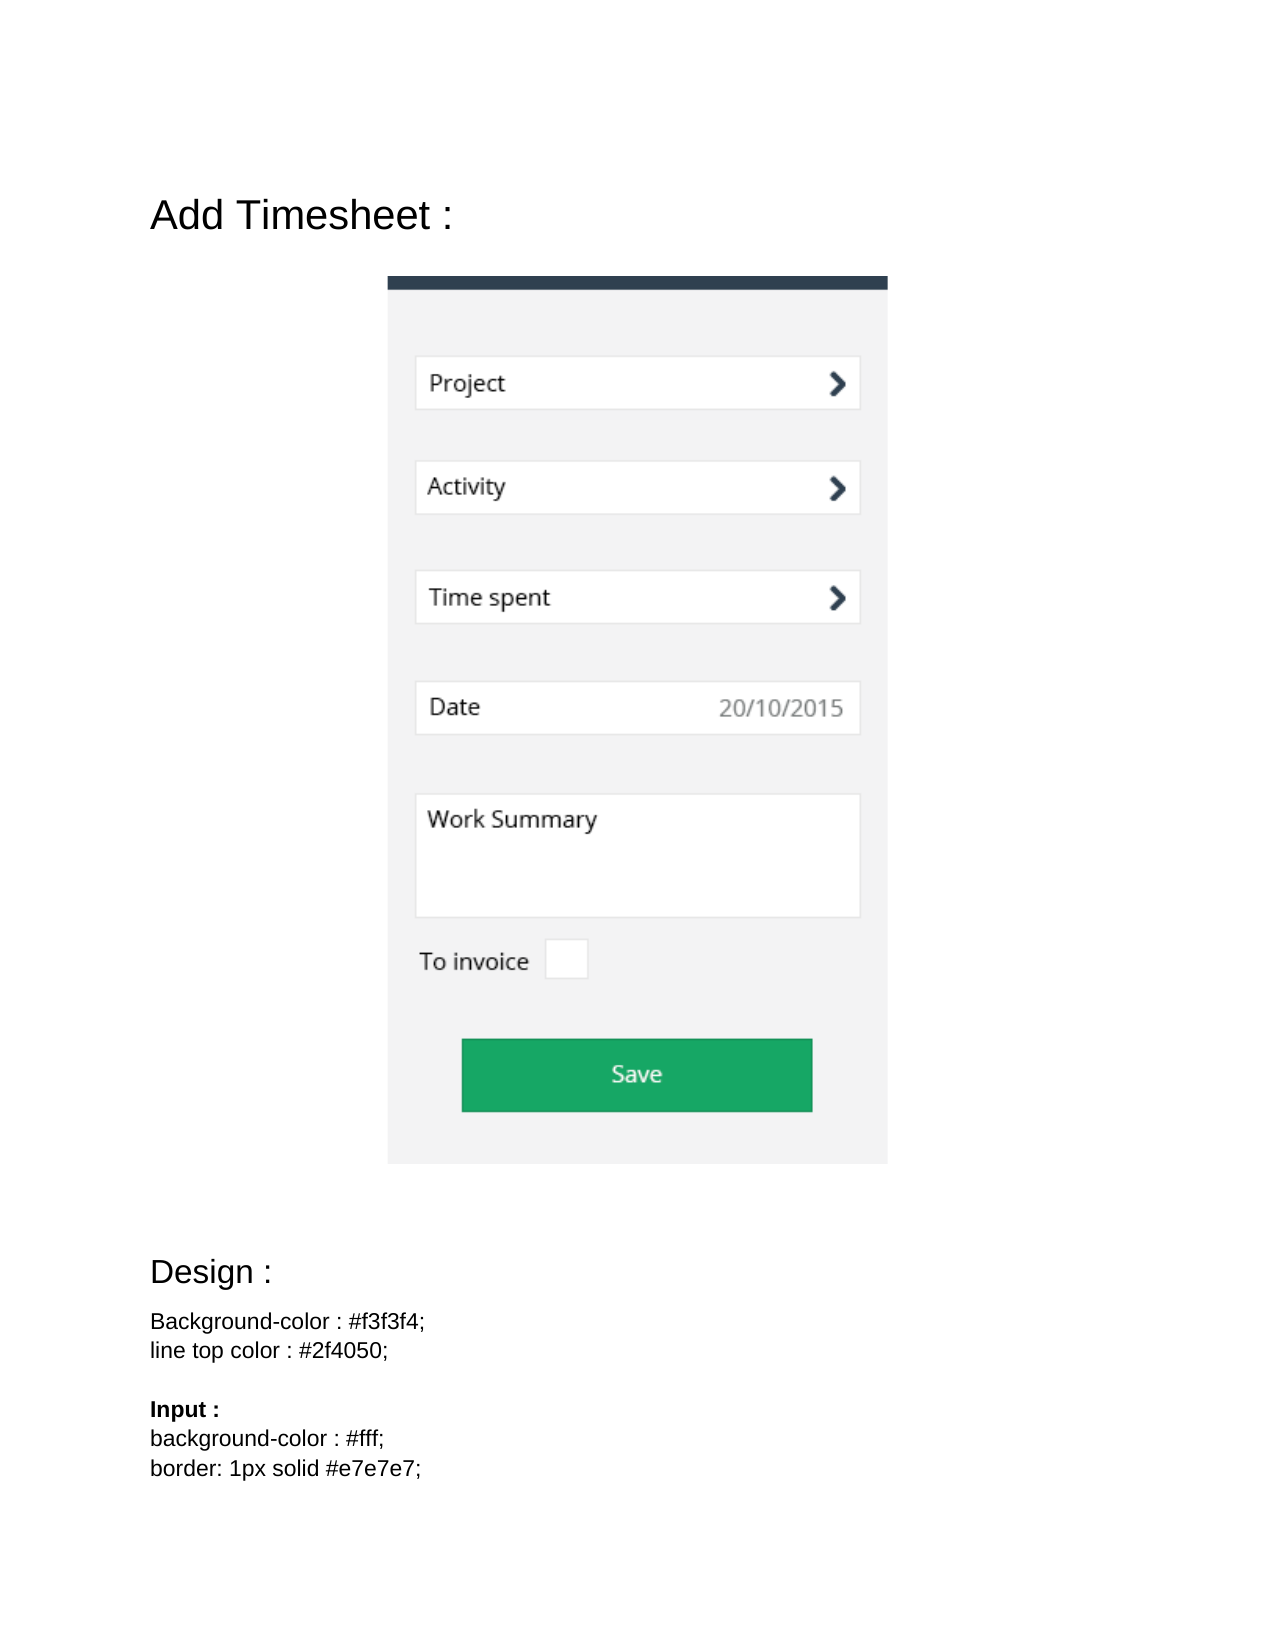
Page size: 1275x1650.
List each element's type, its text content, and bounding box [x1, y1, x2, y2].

text line top color : #2f4050; [150, 1338, 1125, 1364]
picture [387, 276, 888, 1164]
text Input : [150, 1397, 1125, 1422]
text background-color : #fff; [150, 1426, 1125, 1452]
text Background-color : #f3f3f4; [150, 1309, 1125, 1334]
subtitle Design : [150, 1253, 1125, 1291]
subtitle Add Timesheet : [150, 192, 1125, 238]
text border: 1px solid #e7e7e7; [150, 1456, 1125, 1481]
